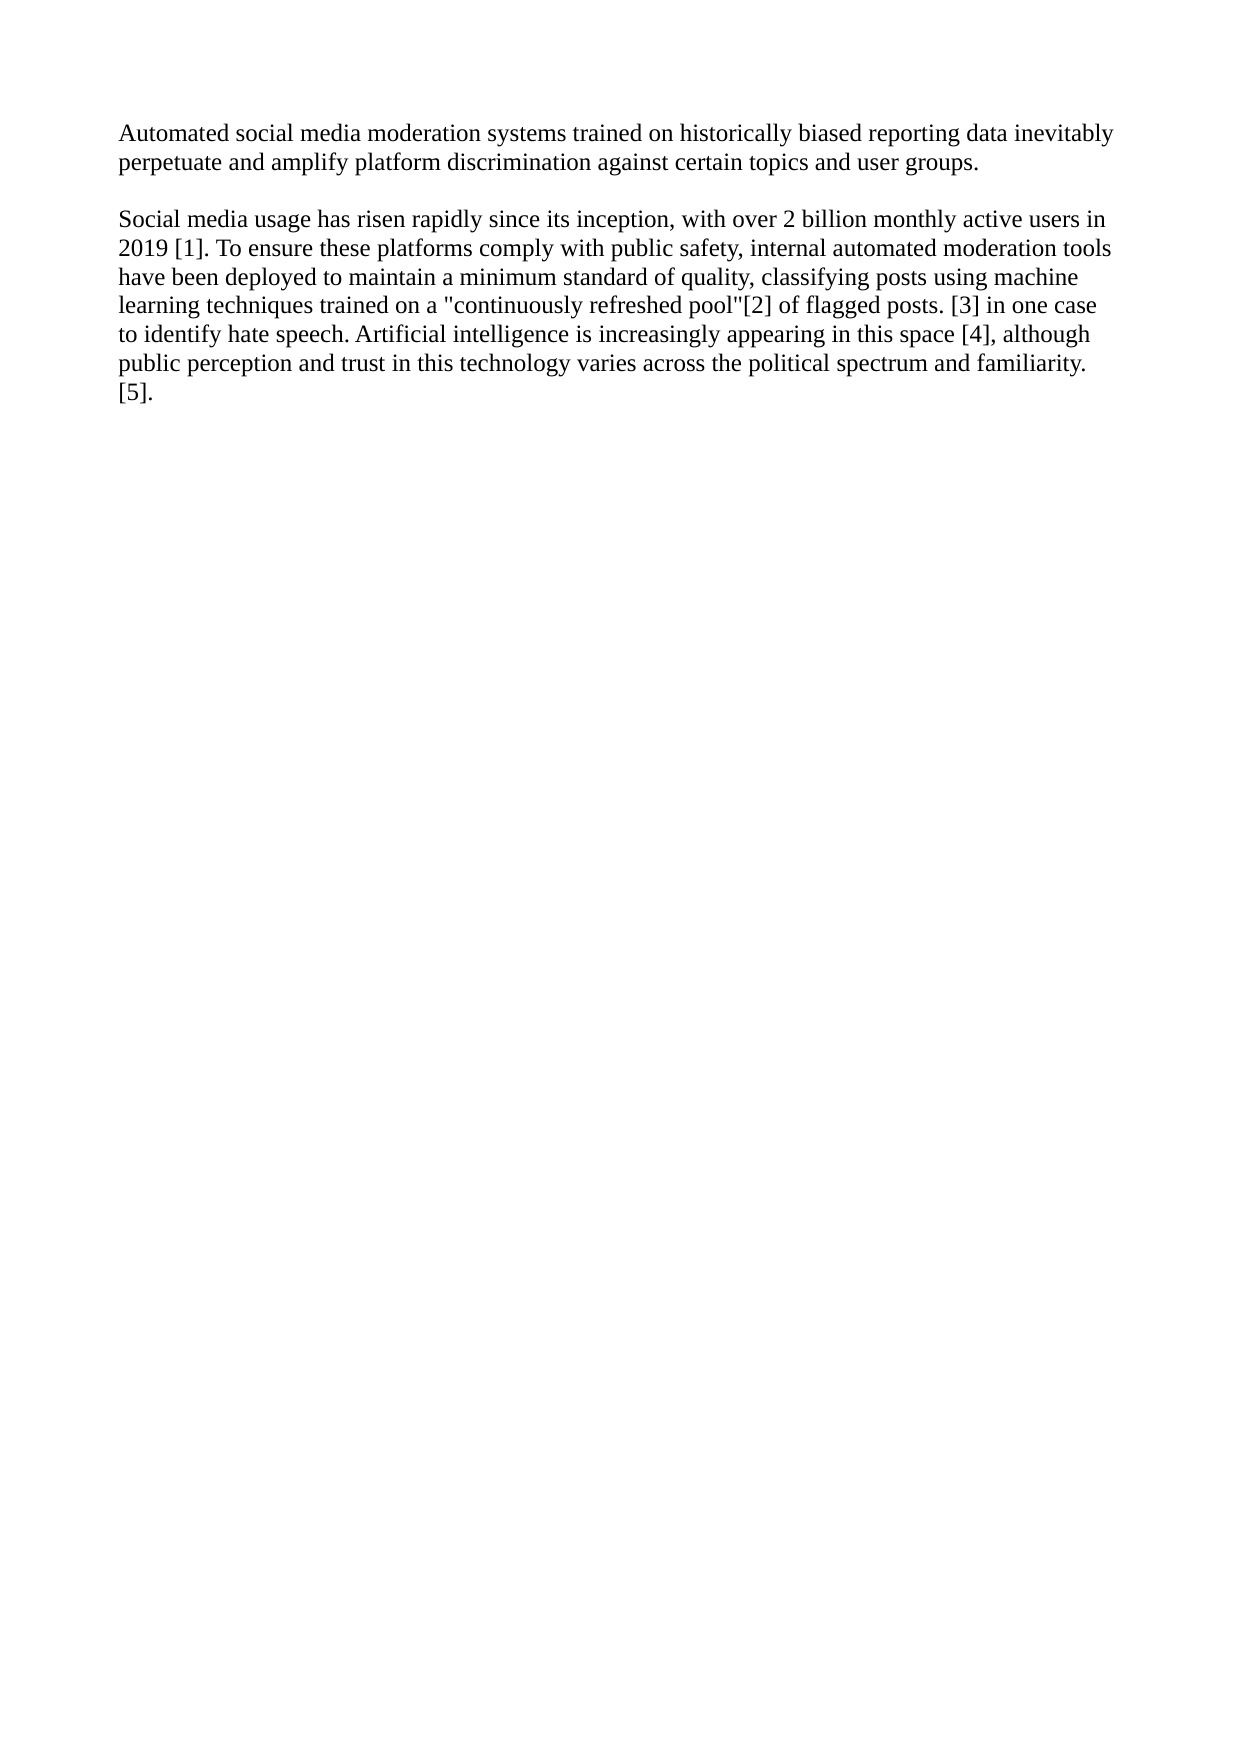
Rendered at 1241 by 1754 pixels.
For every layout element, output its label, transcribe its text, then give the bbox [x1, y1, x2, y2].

text Automated social media moderation systems trained on historically biased reporting data inevitably perpetuate and amplify platform discrimination against certain topics and user groups. [118, 118, 1122, 176]
text Social media usage has risen rapidly since its inception, with over 2 billion monthly active users in 2019 [1]. To ensure these platforms comply with public safety, internal automated moderation tools have been deployed to maintain a minimum standard of quality, classifying posts using machine learning techniques trained on a "continuously refreshed pool"[2] of flagged posts. [3] in one case to identify hate speech. Artificial intelligence is increasingly appearing in this space [4], although public perception and trust in this technology varies across the political spectrum and familiarity. [5]. [118, 204, 1122, 406]
